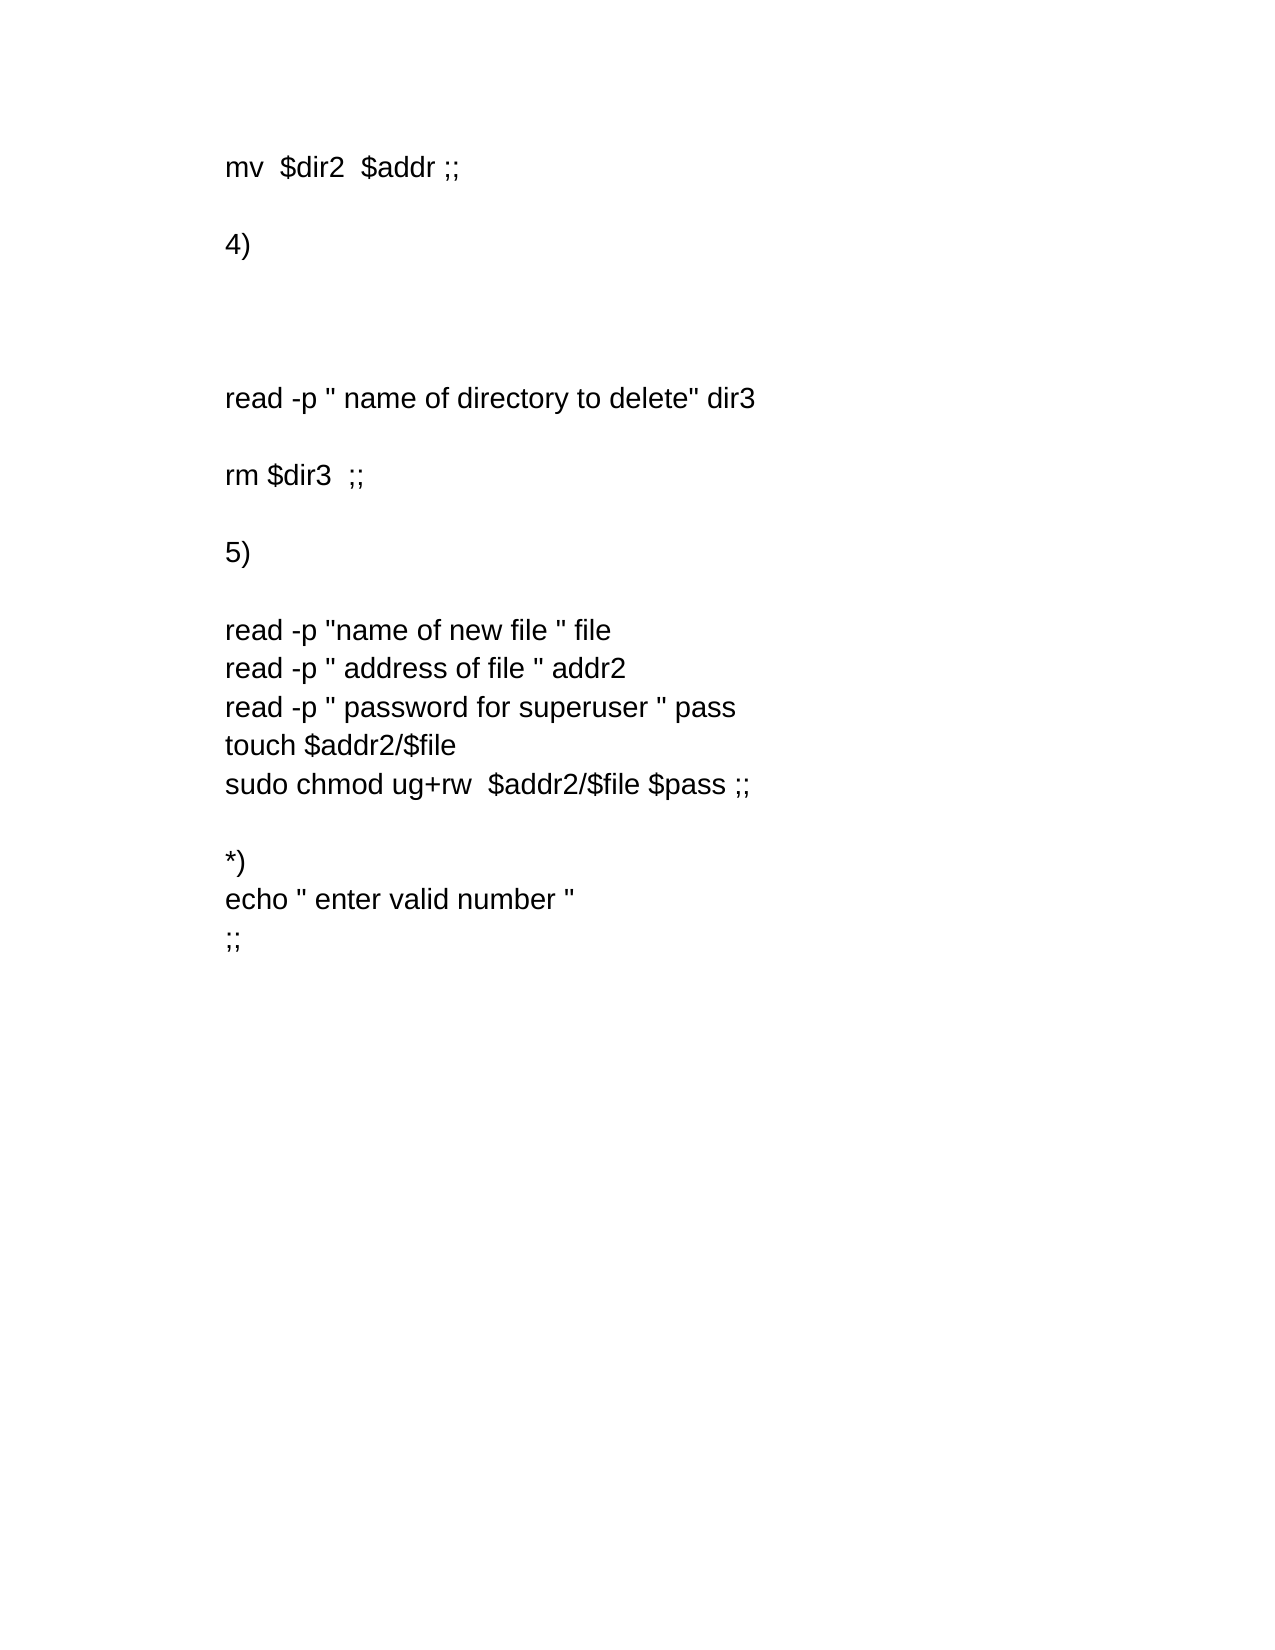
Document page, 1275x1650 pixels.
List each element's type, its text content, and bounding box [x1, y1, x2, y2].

text touch $addr2/$file [150, 728, 1125, 762]
text rm $dir3 ;; [150, 458, 1125, 492]
text read -p " name of directory to delete" dir3 [150, 381, 1125, 415]
text *) [150, 844, 1125, 877]
text 5) [150, 535, 1125, 569]
text echo " enter valid number " [150, 882, 1125, 916]
text sudo chmod ug+rw $addr2/$file $pass ;; [150, 767, 1125, 800]
text read -p "name of new file " file [150, 612, 1125, 646]
text read -p " password for superuser " pass [150, 689, 1125, 723]
text 4) [150, 227, 1125, 261]
text ;; [150, 921, 1125, 954]
text read -p " address of file " addr2 [150, 651, 1125, 684]
text mv $dir2 $addr ;; [150, 150, 1125, 183]
